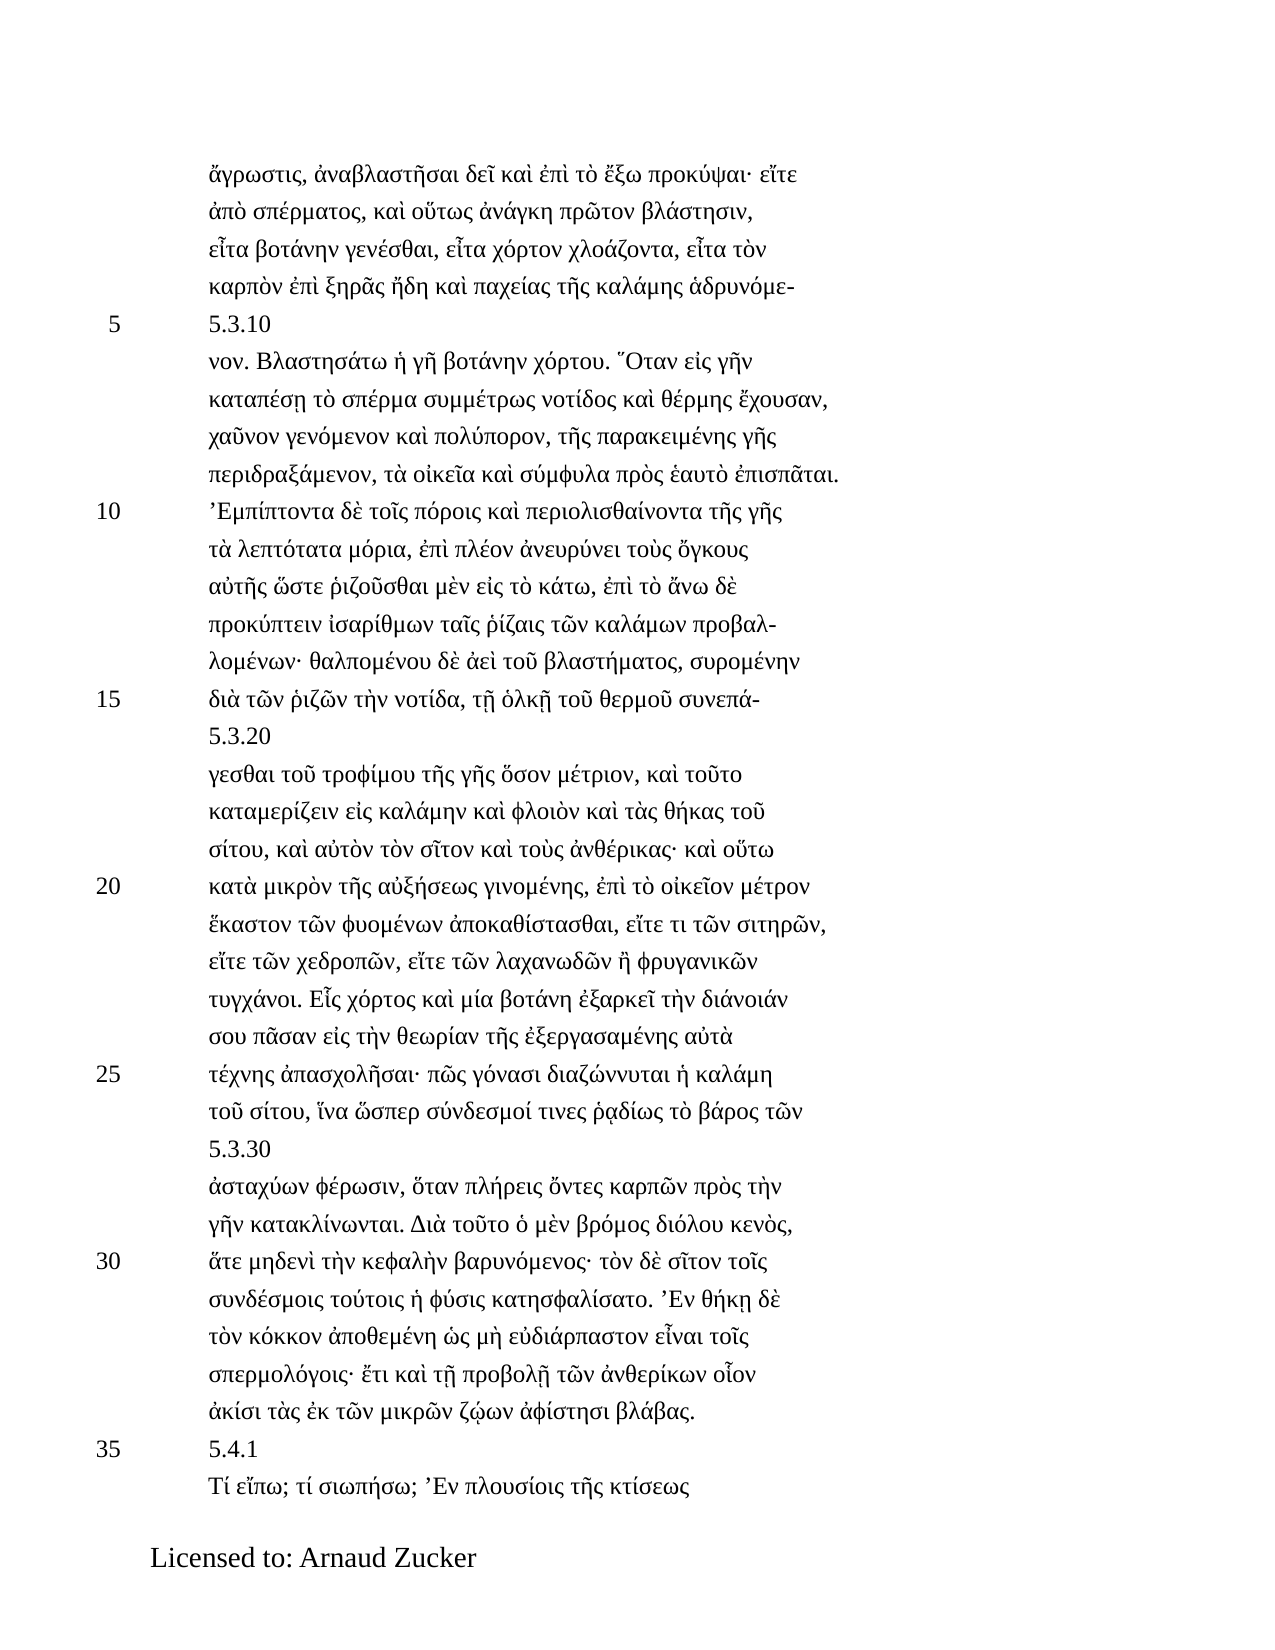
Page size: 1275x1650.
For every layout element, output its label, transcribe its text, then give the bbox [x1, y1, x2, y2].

text 5.4.1 [202, 1425, 1125, 1462]
text ἀσταχύων ϕέρωσιν, ὅταν πλήρεις ὄντες καρπῶν πρὸς τὴν γῆν κατακλίνωνται. Διὰ τοῦτο ὁ μὲν βρόμος διόλου κενὸς, ἅτε μηδενὶ τὴν κεϕαλὴν βαρυνόμενος· τὸν δὲ σῖτον τοῖς συνδέσμοις τούτοις ἡ ϕύσις κατησϕαλίσατο. ’Εν θήκῃ δὲ τὸν κόκκον ἀποθεμένη ὡς μὴ εὐδιάρπαστον εἶναι τοῖς σπερμολόγοις· ἔτι καὶ τῇ προβολῇ τῶν ἀνθερίκων οἷον ἀκίσι τὰς ἐκ τῶν μικρῶν ζῴων ἀϕίστησι βλάβας. [202, 1162, 1125, 1425]
text νον. Βλαστησάτω ἡ γῆ βοτάνην χόρτου. ῞Οταν εἰς γῆν καταπέσῃ τὸ σπέρμα συμμέτρως νοτίδος καὶ θέρμης ἔχουσαν, χαῦνον γενόμενον καὶ πολύπορον, τῆς παρακειμένης γῆς περιδραξάμενον, τὰ οἰκεῖα καὶ σύμϕυλα πρὸς ἑαυτὸ ἐπισπᾶται. ’Εμπίπτοντα δὲ τοῖς πόροις καὶ περιολισθαίνοντα τῆς γῆς τὰ λεπτότατα μόρια, ἐπὶ πλέον ἀνευρύνει τοὺς ὄγκους αὐτῆς ὥστε ῥιζοῦσθαι μὲν εἰς τὸ κάτω, ἐπὶ τὸ ἄνω δὲ προκύπτειν ἰσαρίθμων ταῖς ῥίζαις τῶν καλάμων προβαλ- λομένων· θαλπομένου δὲ ἀεὶ τοῦ βλαστήματος, συρομένην διὰ τῶν ῥιζῶν τὴν νοτίδα, τῇ ὁλκῇ τοῦ θερμοῦ συνεπά- [202, 337, 1125, 712]
text 5.3.30 [202, 1125, 1125, 1162]
text γεσθαι τοῦ τροϕίμου τῆς γῆς ὅσον μέτριον, καὶ τοῦτο καταμερίζειν εἰς καλάμην καὶ ϕλοιὸν καὶ τὰς θήκας τοῦ σίτου, καὶ αὐτὸν τὸν σῖτον καὶ τοὺς ἀνθέρικας· καὶ οὕτω κατὰ μικρὸν τῆς αὐξήσεως γινομένης, ἐπὶ τὸ οἰκεῖον μέτρον ἕκαστον τῶν ϕυομένων ἀποκαθίστασθαι, εἴτε τι τῶν σιτηρῶν, εἴτε τῶν χεδροπῶν, εἴτε τῶν λαχανωδῶν ἢ ϕρυγανικῶν τυγχάνοι. Εἷς χόρτος καὶ μία βοτάνη ἐξαρκεῖ τὴν διάνοιάν σου πᾶσαν εἰς τὴν θεωρίαν τῆς ἐξεργασαμένης αὐτὰ τέχνης ἀπασχολῆσαι· πῶς γόνασι διαζώννυται ἡ καλάμη τοῦ σίτου, ἵνα ὥσπερ σύνδεσμοί τινες ῥᾳδίως τὸ βάρος τῶν [202, 750, 1125, 1125]
text 5.3.10 [202, 300, 1125, 337]
text Τί εἴπω; τί σιωπήσω; ’Εν πλουσίοις τῆς κτίσεως [202, 1462, 1125, 1500]
text ἄγρωστις, ἀναβλαστῆσαι δεῖ καὶ ἐπὶ τὸ ἔξω προκύψαι· εἴτε ἀπὸ σπέρματος, καὶ οὕτως ἀνάγκη πρῶτον βλάστησιν, εἶτα βοτάνην γενέσθαι, εἶτα χόρτον χλοάζοντα, εἶτα τὸν καρπὸν ἐπὶ ξηρᾶς ἤδη καὶ παχείας τῆς καλάμης ἁδρυνόμε- [202, 150, 1125, 300]
text 5.3.20 [202, 712, 1125, 750]
